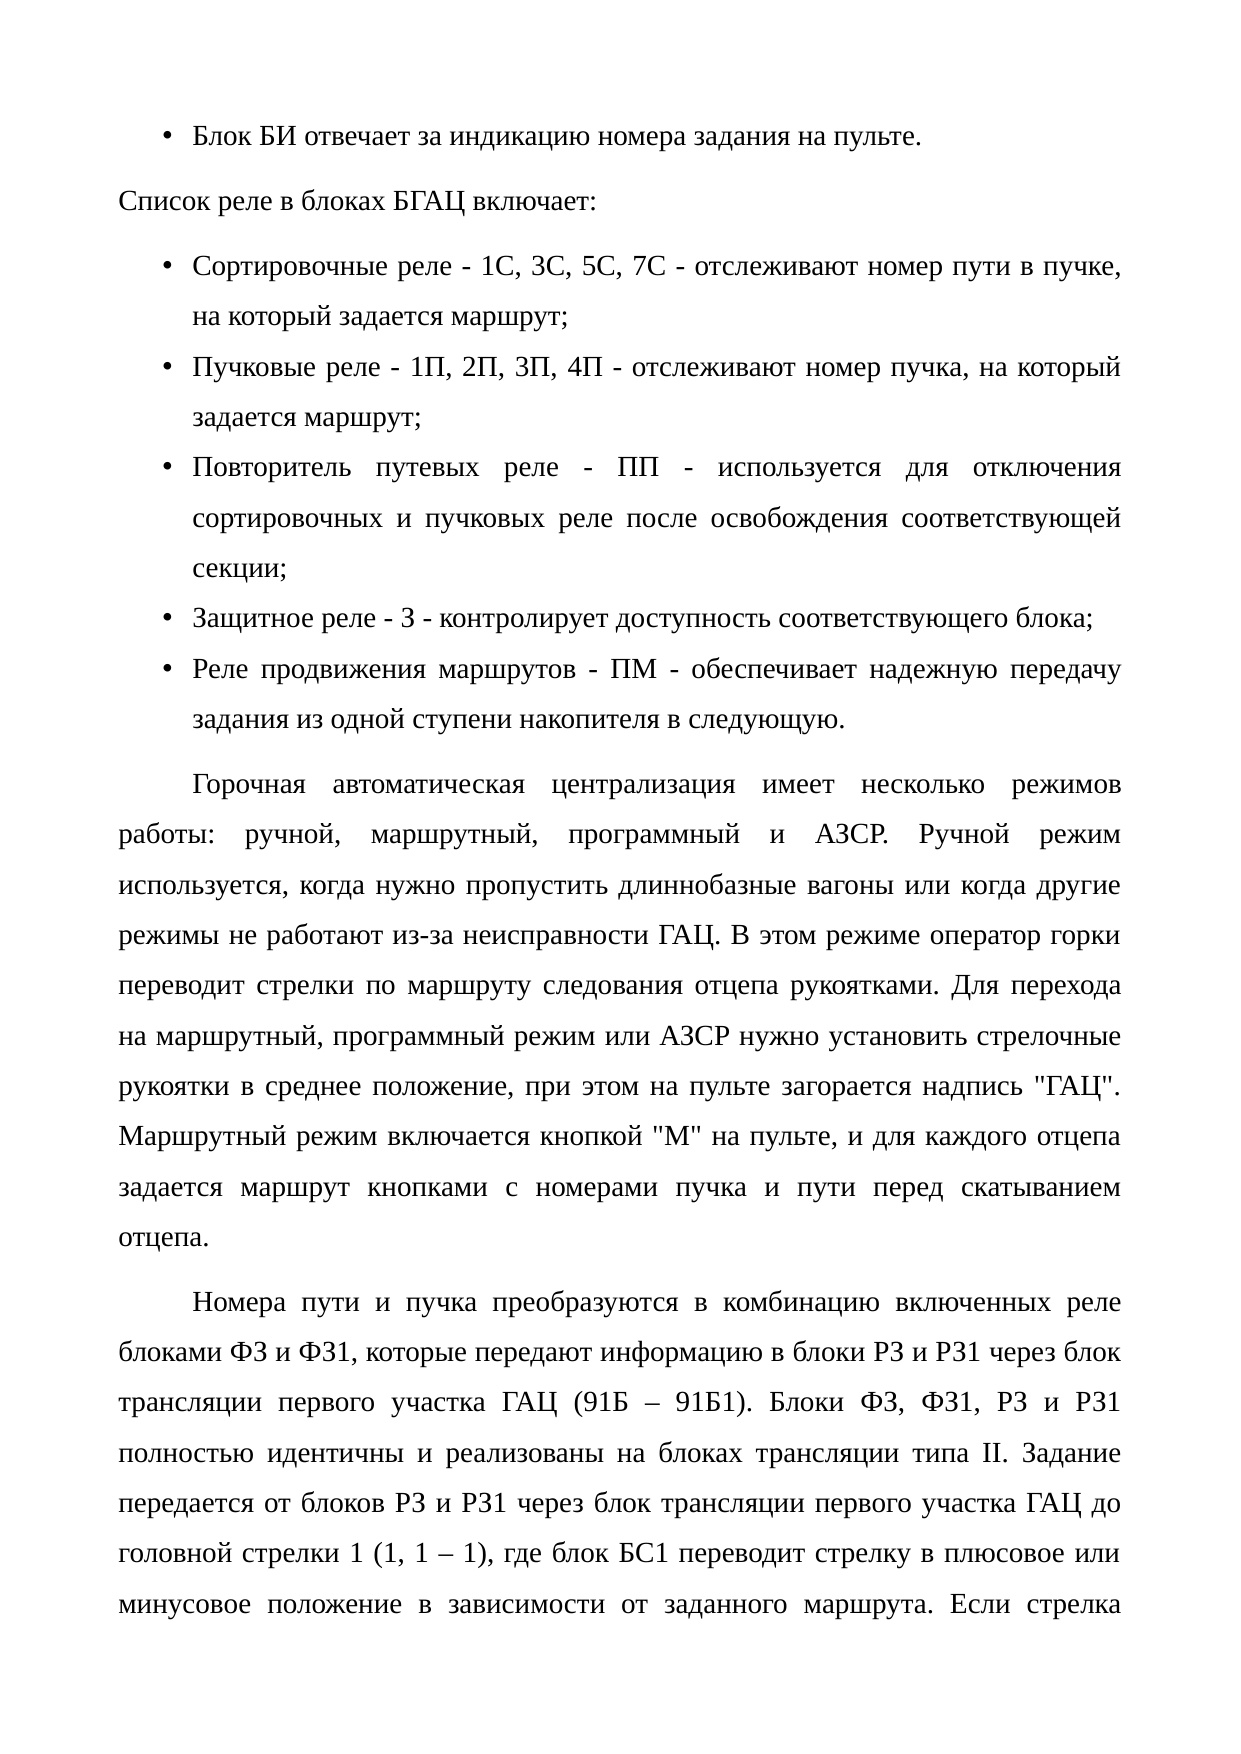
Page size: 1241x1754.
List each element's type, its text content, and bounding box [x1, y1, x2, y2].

list Сортировочные реле - 1С, 3С, 5С, 7С - отслеживают номер пути в пучке, на который задается маршрут; [162, 248, 1122, 332]
list Реле продвижения маршрутов - ПМ - обеспечивает надежную передачу задания из одной ступени накопителя в следующую. [162, 651, 1122, 735]
text Горочная автоматическая централизация имеет несколько режимов работы: ручной, маршрутный, программный и АЗСР. Ручной режим используется, когда нужно пропустить длиннобазные вагоны или когда другие режимы не работают из-за неисправности ГАЦ. В этом режиме оператор горки переводит стрелки по маршруту следования отцепа рукоятками. Для перехода на маршрутный, программный режим или АЗСР нужно установить стрелочные рукоятки в среднее положение, при этом на пульте загорается надпись "ГАЦ". Маршрутный режим включается кнопкой "М" на пульте, и для каждого отцепа задается маршрут кнопками с номерами пучка и пути перед скатыванием отцепа. [118, 766, 1122, 1253]
text Номера пути и пучка преобразуются в комбинацию включенных реле блоками ФЗ и ФЗ1, которые передают информацию в блоки РЗ и РЗ1 через блок трансляции первого участка ГАЦ (91Б – 91Б1). Блоки ФЗ, ФЗ1, РЗ и РЗ1 полностью идентичны и реализованы на блоках трансляции типа II. Задание передается от блоков РЗ и РЗ1 через блок трансляции первого участка ГАЦ до головной стрелки 1 (1, 1 – 1), где блок БС1 переводит стрелку в плюсовое или минусовое положение в зависимости от заданного маршрута. Если стрелка [118, 1284, 1122, 1619]
list Пучковые реле - 1П, 2П, 3П, 4П - отслеживают номер пучка, на который задается маршрут; [162, 349, 1122, 433]
list Повторитель путевых реле - ПП - используется для отключения сортировочных и пучковых реле после освобождения соответствующей секции; [162, 449, 1122, 584]
list Защитное реле - З - контролирует доступность соответствующего блока; [162, 601, 1122, 634]
text Список реле в блоках БГАЦ включает: [118, 183, 1122, 217]
list Блок БИ отвечает за индикацию номера задания на пульте. [162, 118, 1122, 152]
